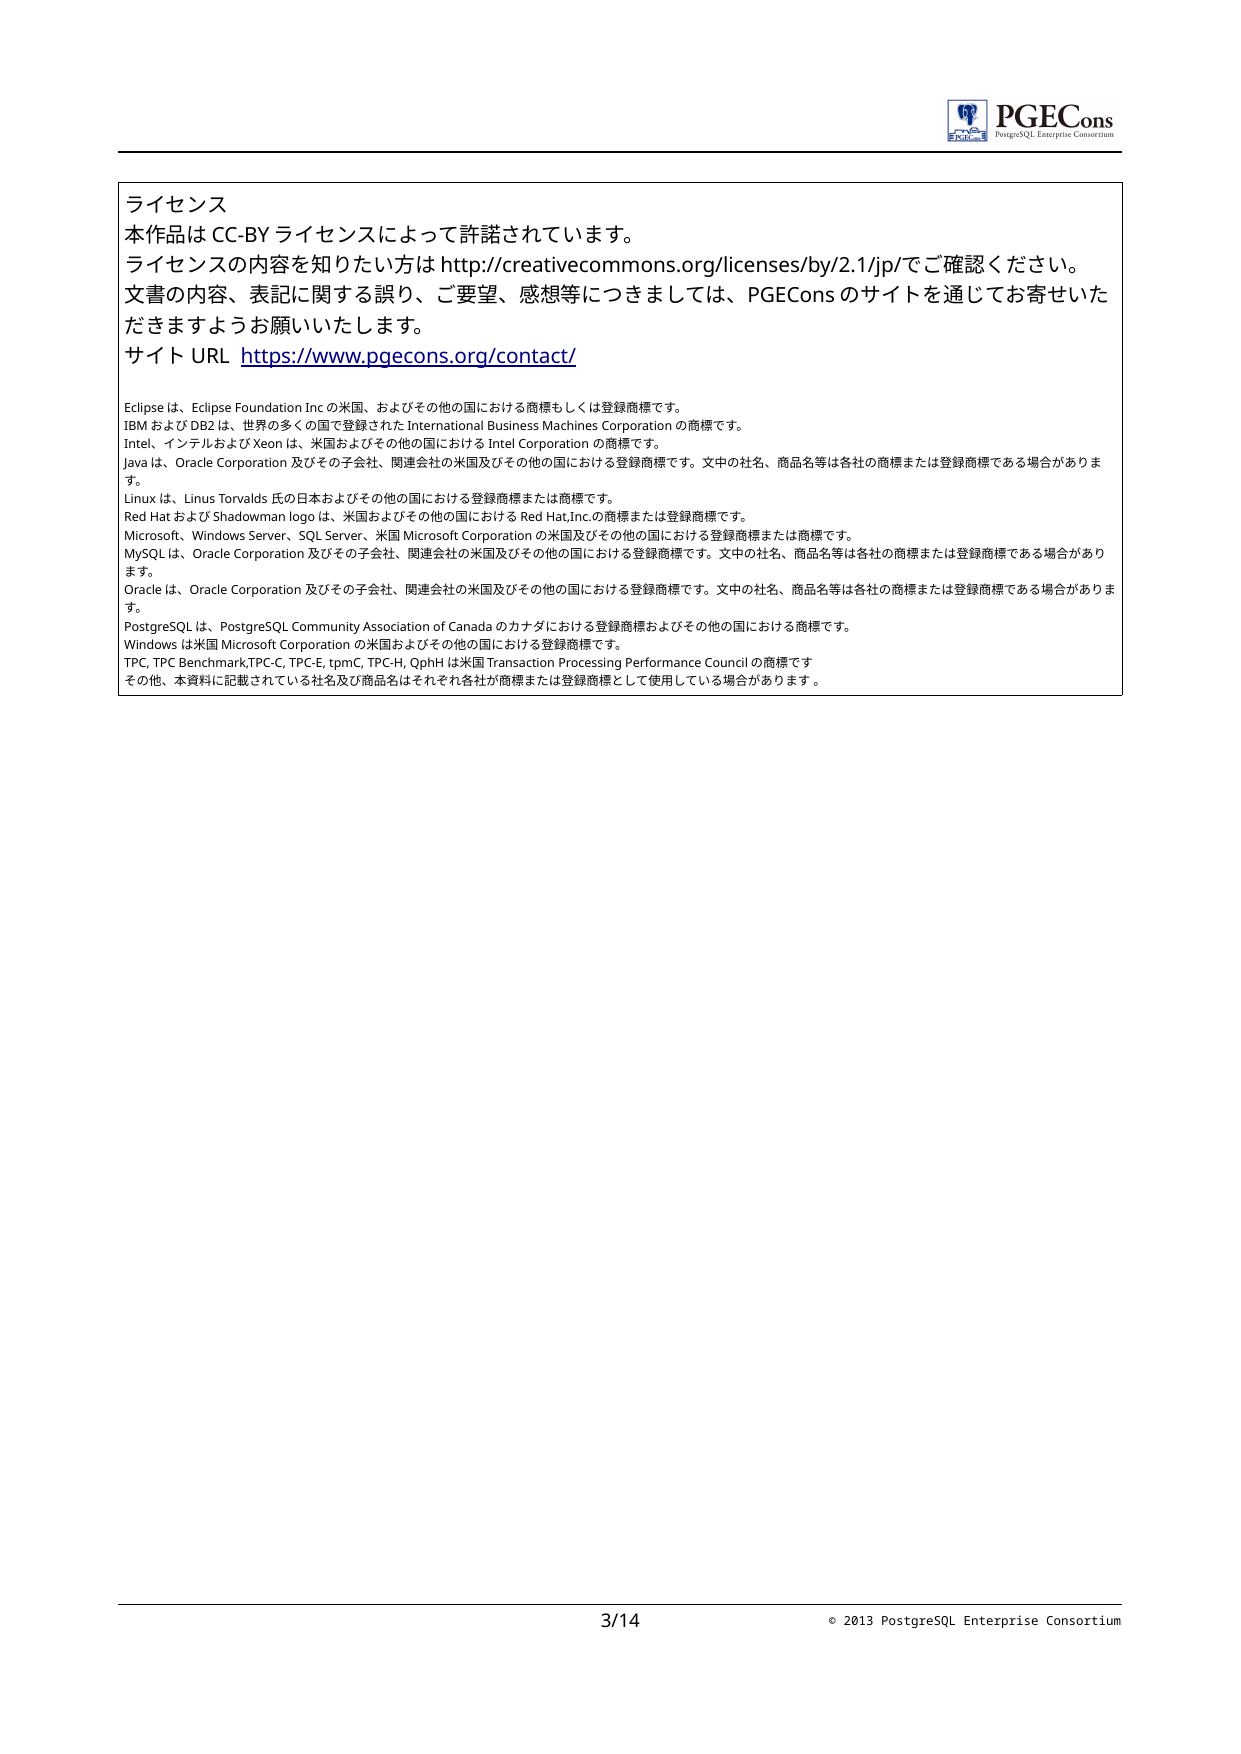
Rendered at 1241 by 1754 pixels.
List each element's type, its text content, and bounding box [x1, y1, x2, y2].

picture [941, 94, 1119, 147]
table_header ライセンス 本作品はCC-BYライセンスによって許諾されています。 ライセンスの内容を知りたい方はhttp://creativecommons.org/licenses/by/2.1/jp/でご確認ください。 文書の内容、表記に関する誤り、ご要望、感想等につきましては、PGEConsのサイトを通じてお寄せいただきますようお願いいたします。 サイトURL https://www.pgecons.org/contact/ Eclipseは、Eclipse Foundation Incの米国、およびその他の国における商標もしくは登録商標です。 IBMおよびDB2は、世界の多くの国で登録されたInternational Business Machines Corporationの商標です。 Intel、インテルおよびXeonは、米国およびその他の国における Intel Corporation の商標です。 Javaは、Oracle Corporation 及びその子会社、関連会社の米国及びその他の国における登録商標です。文中の社名、商品名等は各社の商標または登録商標である場合があります。 Linux は、Linus Torvalds 氏の日本およびその他の国における登録商標または商標です。 Red HatおよびShadowman logoは、米国およびその他の国におけるRed Hat,Inc.の商標または登録商標です。 Microsoft、Windows Server、SQL Server、米国 Microsoft Corporationの米国及びその他の国における登録商標または商標です。 MySQLは、Oracle Corporation 及びその子会社、関連会社の米国及びその他の国における登録商標です。文中の社名、商品名等は各社の商標または登録商標である場合があります。 Oracleは、Oracle Corporation 及びその子会社、関連会社の米国及びその他の国における登録商標です。文中の社名、商品名等は各社の商標または登録商標である場合があります。 PostgreSQLは、PostgreSQL Community Association of Canadaのカナダにおける登録商標およびその他の国における商標です。 Windows は米国 Microsoft Corporation の米国およびその他の国における登録商標です。 TPC, TPC Benchmark,TPC-C, TPC-E, tpmC, TPC-H, QphHは米国Transaction Processing Performance Councilの商標です その他、本資料に記載されている社名及び商品名はそれぞれ各社が商標または登録商標として使用している場合があります 。 [119, 183, 1122, 695]
